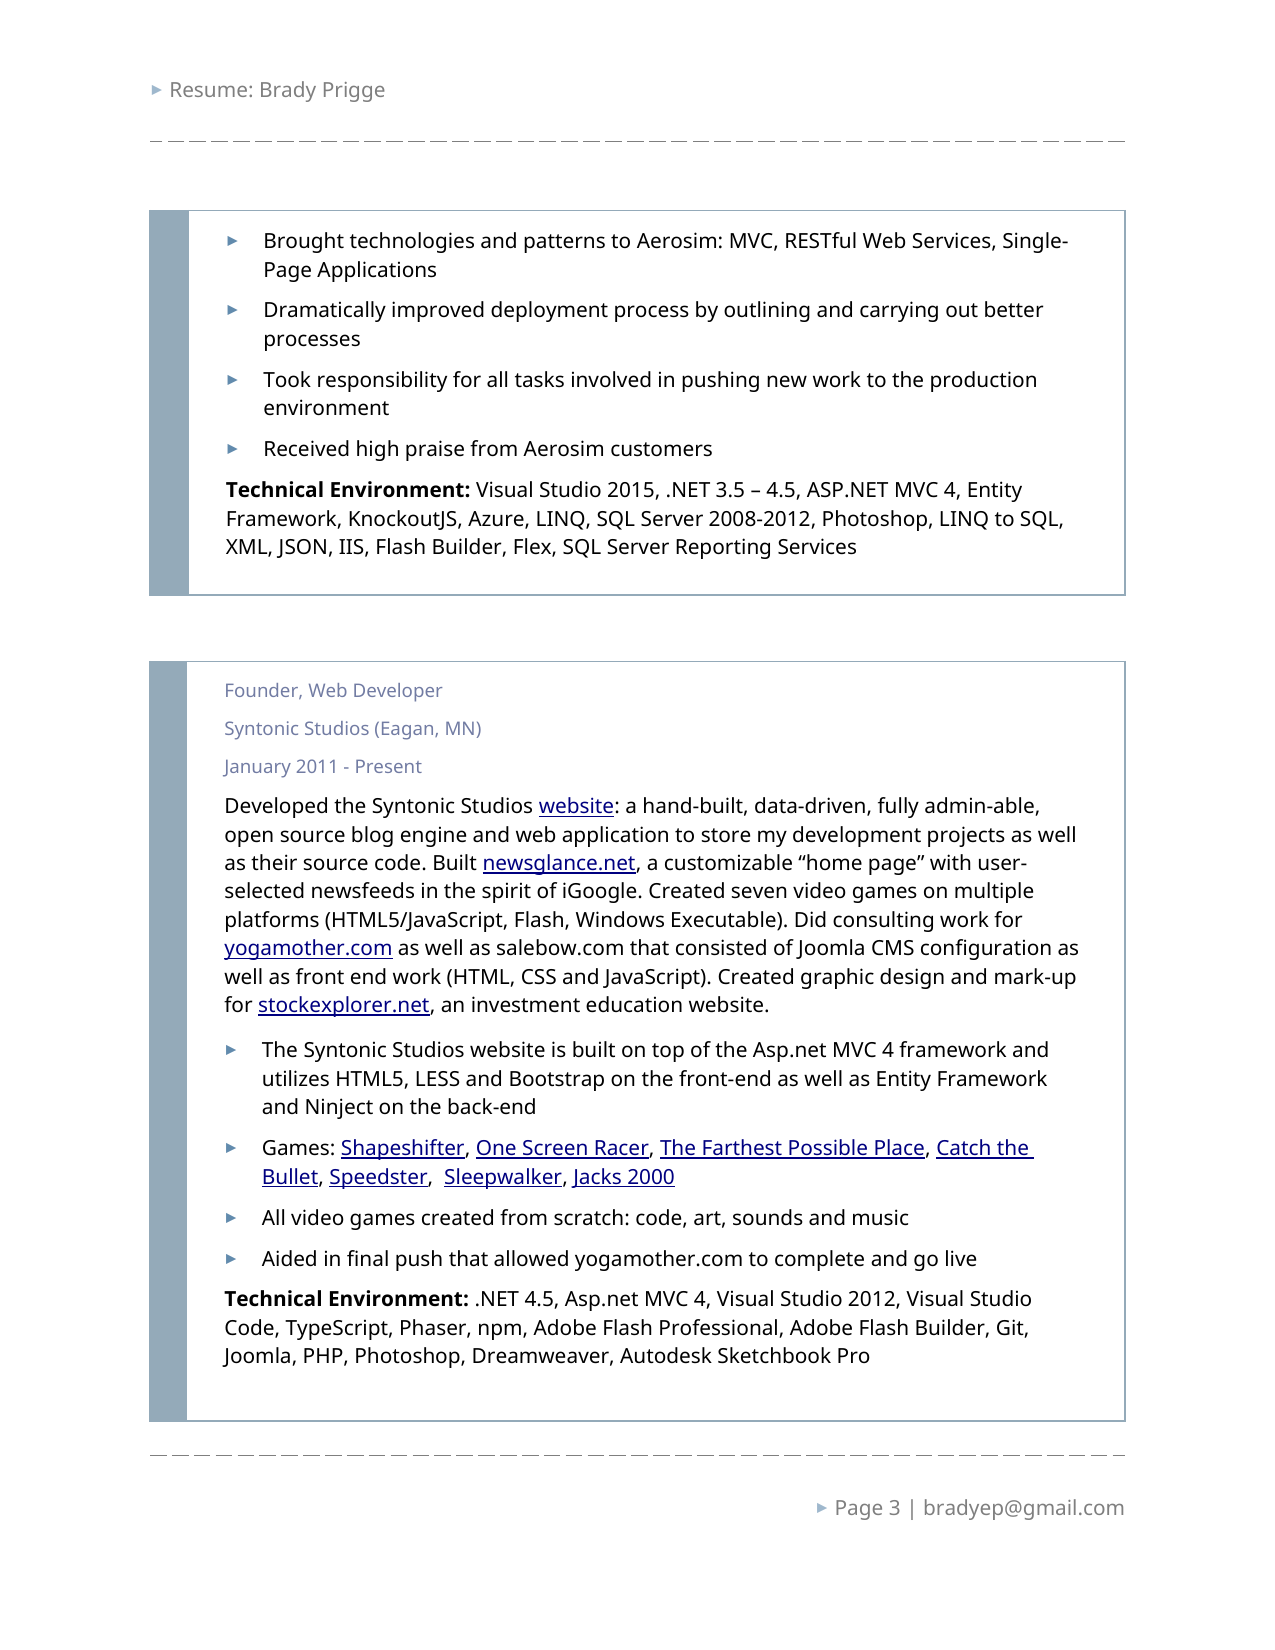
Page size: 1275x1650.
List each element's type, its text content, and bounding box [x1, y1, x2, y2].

table_header [151, 662, 186, 1420]
table_header Experience Senior Software Engineer (formerly Software Engineer) Aerosim Technologies (Burnsville, MN) May 2013 – Present Architected and built a completely new Pilot Training Learning Management and Content Administration System (LCMS) to be used by Aerosim customers in addition to Aerosim administrators. LCMS is made up of several interrelated Single-Page Applications: Report Creation/Administration/Running/Scheduling System, Content and Bundled Content Management, Bulk User Importer and a fully-featured, customizable Secure Exam System. Built new recurrent training content delivery application for Southwest Airlines. Built an LMS Run-Time Environment (RTE) in JavaScript from scratch that could run on both desktop and mobile platforms. Devised, coordinated and executed setting up a new server environment for Aerosim’s European customers (KLM, Air France) on Azure in addition to a move of all North American customers (American Airlines, PSA, etc.) to a single North American Azure server setup. Maintained and updated the older user-facing Flex LMS application to support new features such as content bundling, advanced searching and better usability. Fully documented new LCMS and older LMS. Aerosim Experience (continued) All projects consisted of: 1) Creating and reviewing specifications with stakeholders and generating estimates. 2) Defining architecture and user interface working alongside Software Engineering Manager. 3) Creating data schema: tables, relationships, diagrams and stored procedures (when needed). 4) Writing all code required by solution: Data Layer (Entities, LINQ queries, repositories), Business Layer (c#), Front-end work done alongside graphic designer to match existing Aerosim and client design work (JavaScript, HTML, CSS). 5) Thorough testing and QA (unit and regression tests). 6) Responsible for all aspects of deployment (Azure, server settings and IIS setup and configuration). 7) Doing any updates or maintenance as needed. 8) Guiding junior developers reporting directly to me throughout the process as well as helping co-workers and customers whenever needed. Brought technologies and patterns to Aerosim: MVC, RESTful Web Services, Single-Page Applications Dramatically improved deployment process by outlining and carrying out better processes Took responsibility for all tasks involved in pushing new work to the production environment Received high praise from Aerosim customers Technical Environment: Visual Studio 2015, .NET 3.5 – 4.5, ASP.NET MVC 4, Entity Framework, KnockoutJS, Azure, LINQ, SQL Server 2008-2012, Photoshop, LINQ to SQL, XML, JSON, IIS, Flash Builder, Flex, SQL Server Reporting Services [189, 211, 1124, 594]
table_header [151, 211, 187, 594]
table_header Founder, Web Developer Syntonic Studios (Eagan, MN) January 2011 - Present Developed the Syntonic Studios website: a hand-built, data-driven, fully admin-able, open source blog engine and web application to store my development projects as well as their source code. Built newsglance.net, a customizable “home page” with user-selected newsfeeds in the spirit of iGoogle. Created seven video games on multiple platforms (HTML5/JavaScript, Flash, Windows Executable). Did consulting work for yogamother.com as well as salebow.com that consisted of Joomla CMS configuration as well as front end work (HTML, CSS and JavaScript). Created graphic design and mark-up for stockexplorer.net, an investment education website. The Syntonic Studios website is built on top of the Asp.net MVC 4 framework and utilizes HTML5, LESS and Bootstrap on the front-end as well as Entity Framework and Ninject on the back-end Games: Shapeshifter, One Screen Racer, The Farthest Possible Place, Catch the Bullet, Speedster, Sleepwalker, Jacks 2000 All video games created from scratch: code, art, sounds and music Aided in final push that allowed yogamother.com to complete and go live Technical Environment: .NET 4.5, Asp.net MVC 4, Visual Studio 2012, Visual Studio Code, TypeScript, Phaser, npm, Adobe Flash Professional, Adobe Flash Builder, Git, Joomla, PHP, Photoshop, Dreamweaver, Autodesk Sketchbook Pro [187, 662, 1124, 1420]
